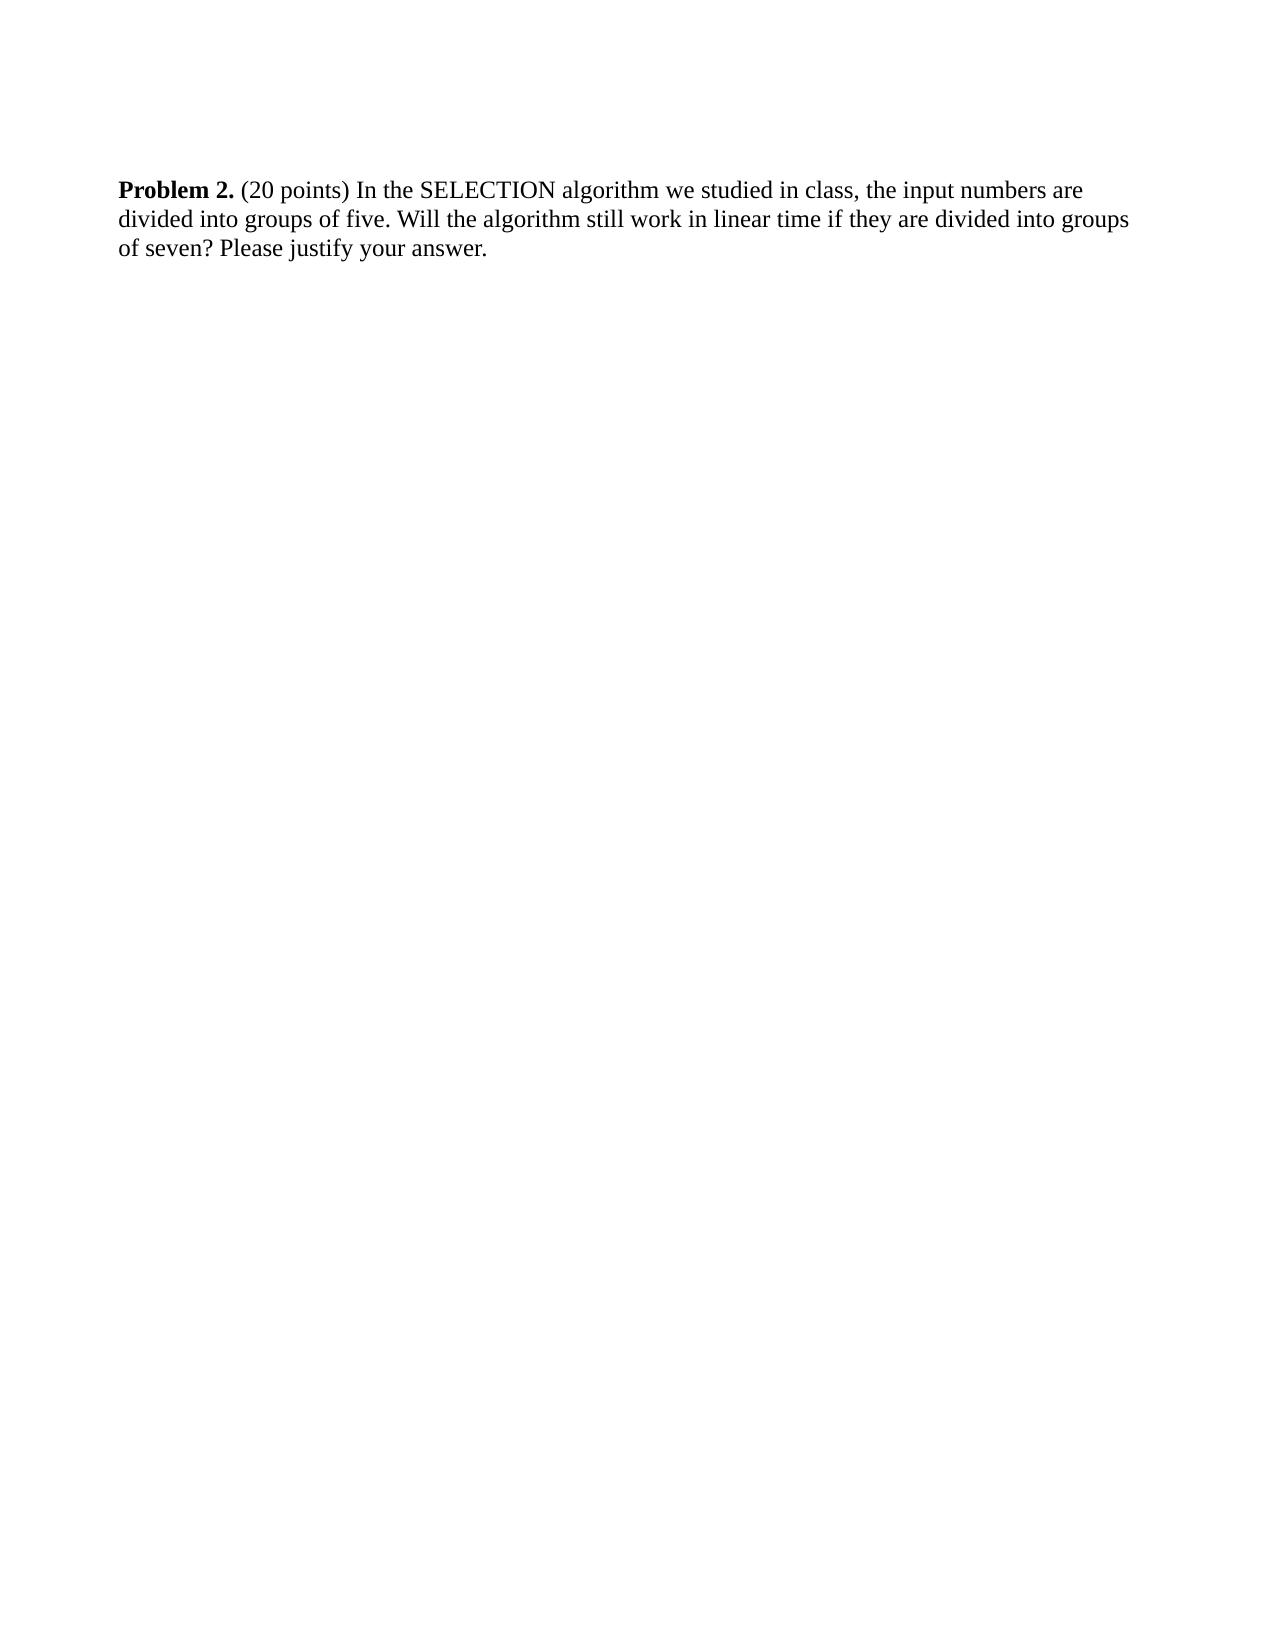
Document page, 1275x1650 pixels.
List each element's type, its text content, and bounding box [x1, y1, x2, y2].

text of seven? Please justify your answer. [118, 233, 1157, 262]
text Problem 2. (20 points) In the SELECTION algorithm we studied in class, the input numbers are divided into groups of five. Will the algorithm still work in linear time if they are divided into groups [118, 176, 1157, 233]
